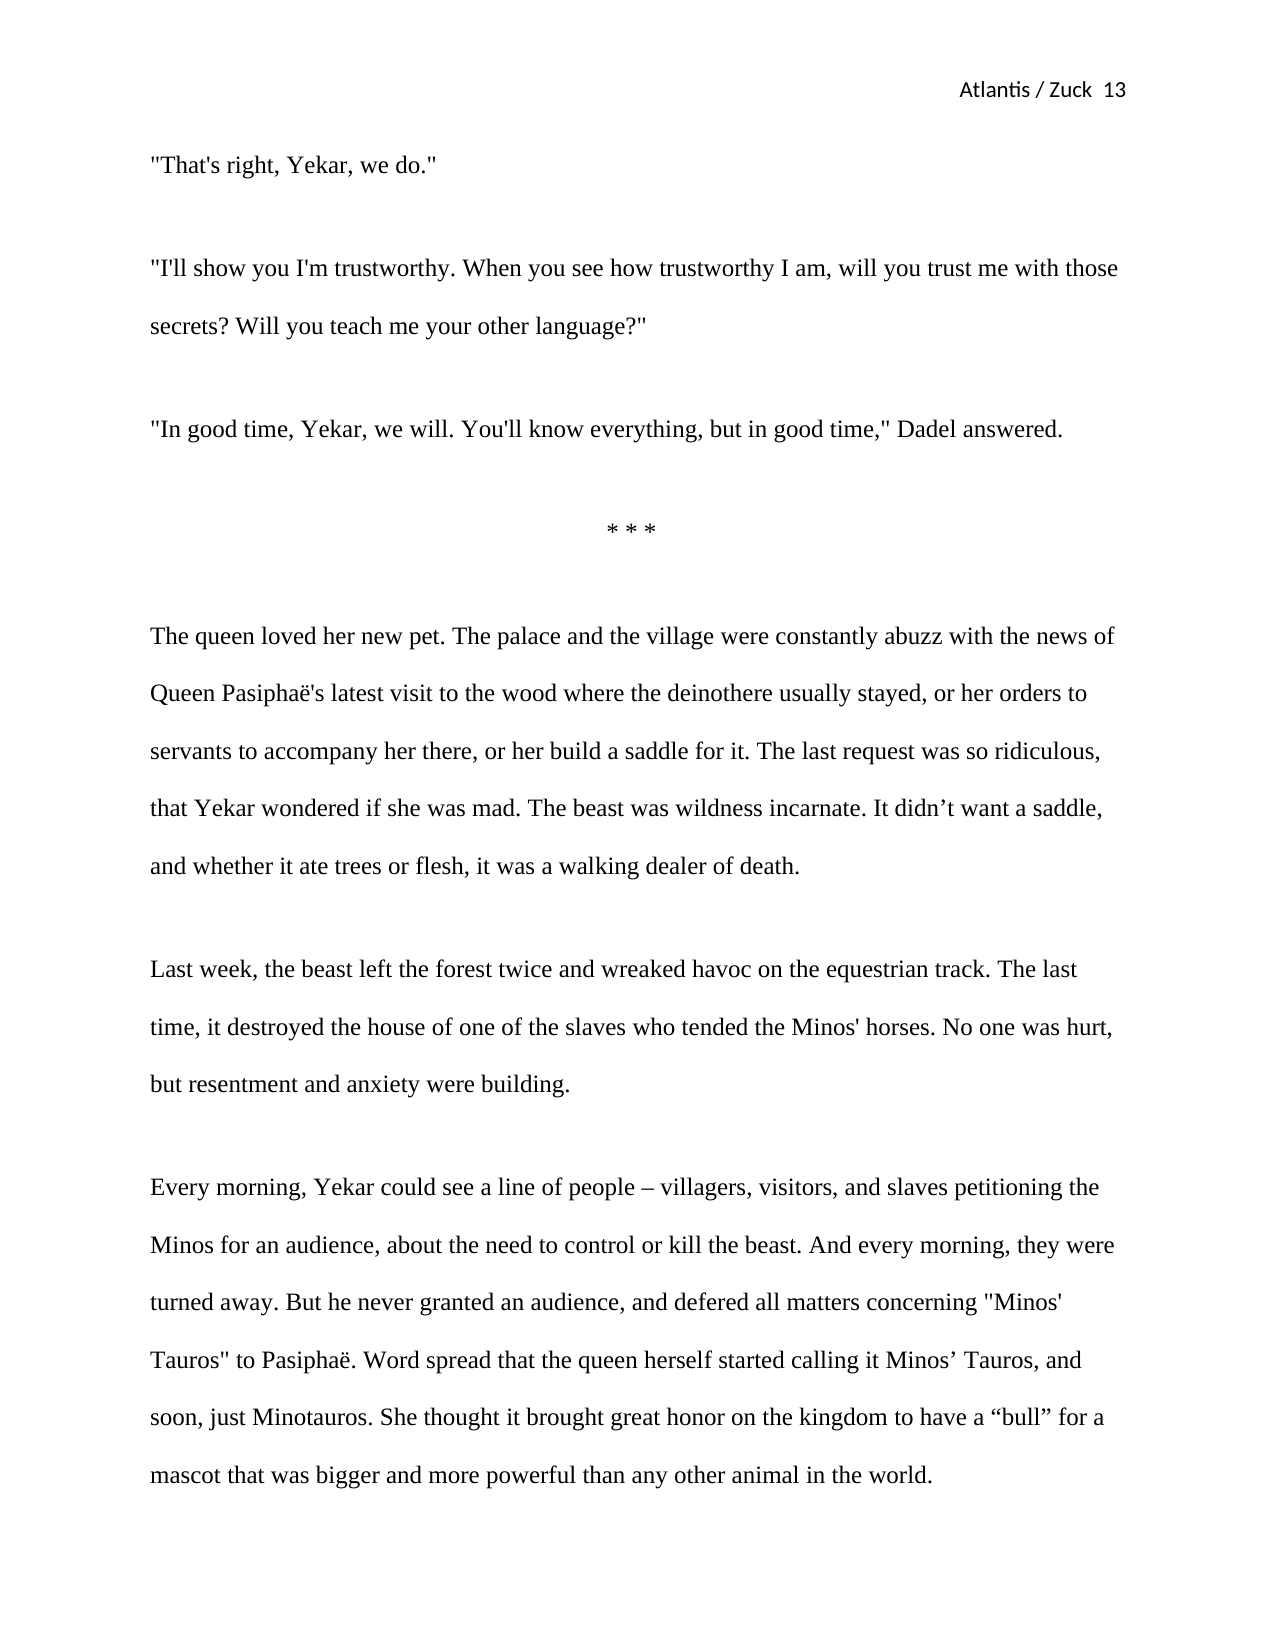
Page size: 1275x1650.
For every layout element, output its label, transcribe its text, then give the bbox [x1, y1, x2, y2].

text Every morning, Yekar could see a line of people – villagers, visitors, and slaves petitioning the Minos for an audience, about the need to control or kill the beast. And every morning, they were turned away. But he never granted an audience, and defered all matters concerning "Minos' Tauros" to Pasiphaë. Word spread that the queen herself started calling it Minos’ Tauros, and soon, just Minotauros. She thought it brought great honor on the kingdom to have a “bull” for a mascot that was bigger and more powerful than any other animal in the world. [150, 1172, 1125, 1489]
text "That's right, Yekar, we do." [150, 150, 1125, 179]
text The queen loved her new pet. The palace and the village were constantly abuzz with the news of Queen Pasiphaë's latest visit to the wood where the deinothere usually stayed, or her orders to servants to accompany her there, or her build a saddle for it. The last request was so ridiculous, that Yekar wondered if she was mad. The beast was wildness incarnate. It didn’t want a saddle, and whether it ate trees or flesh, it was a walking dealer of death. [150, 621, 1125, 879]
text "In good time, Yekar, we will. You'll know everything, but in good time," Dadel answered. [150, 414, 1125, 443]
text "I'll show you I'm trustworthy. When you see how trustworthy I am, will you trust me with those secrets? Will you teach me your other language?" [150, 253, 1125, 339]
text Last week, the beast left the forest twice and wreaked havoc on the equestrian track. The last time, it destroyed the house of one of the slaves who tended the Minos' horses. No one was hurt, but resentment and anxiety were building. [150, 954, 1125, 1098]
text * * * [525, 517, 1125, 546]
